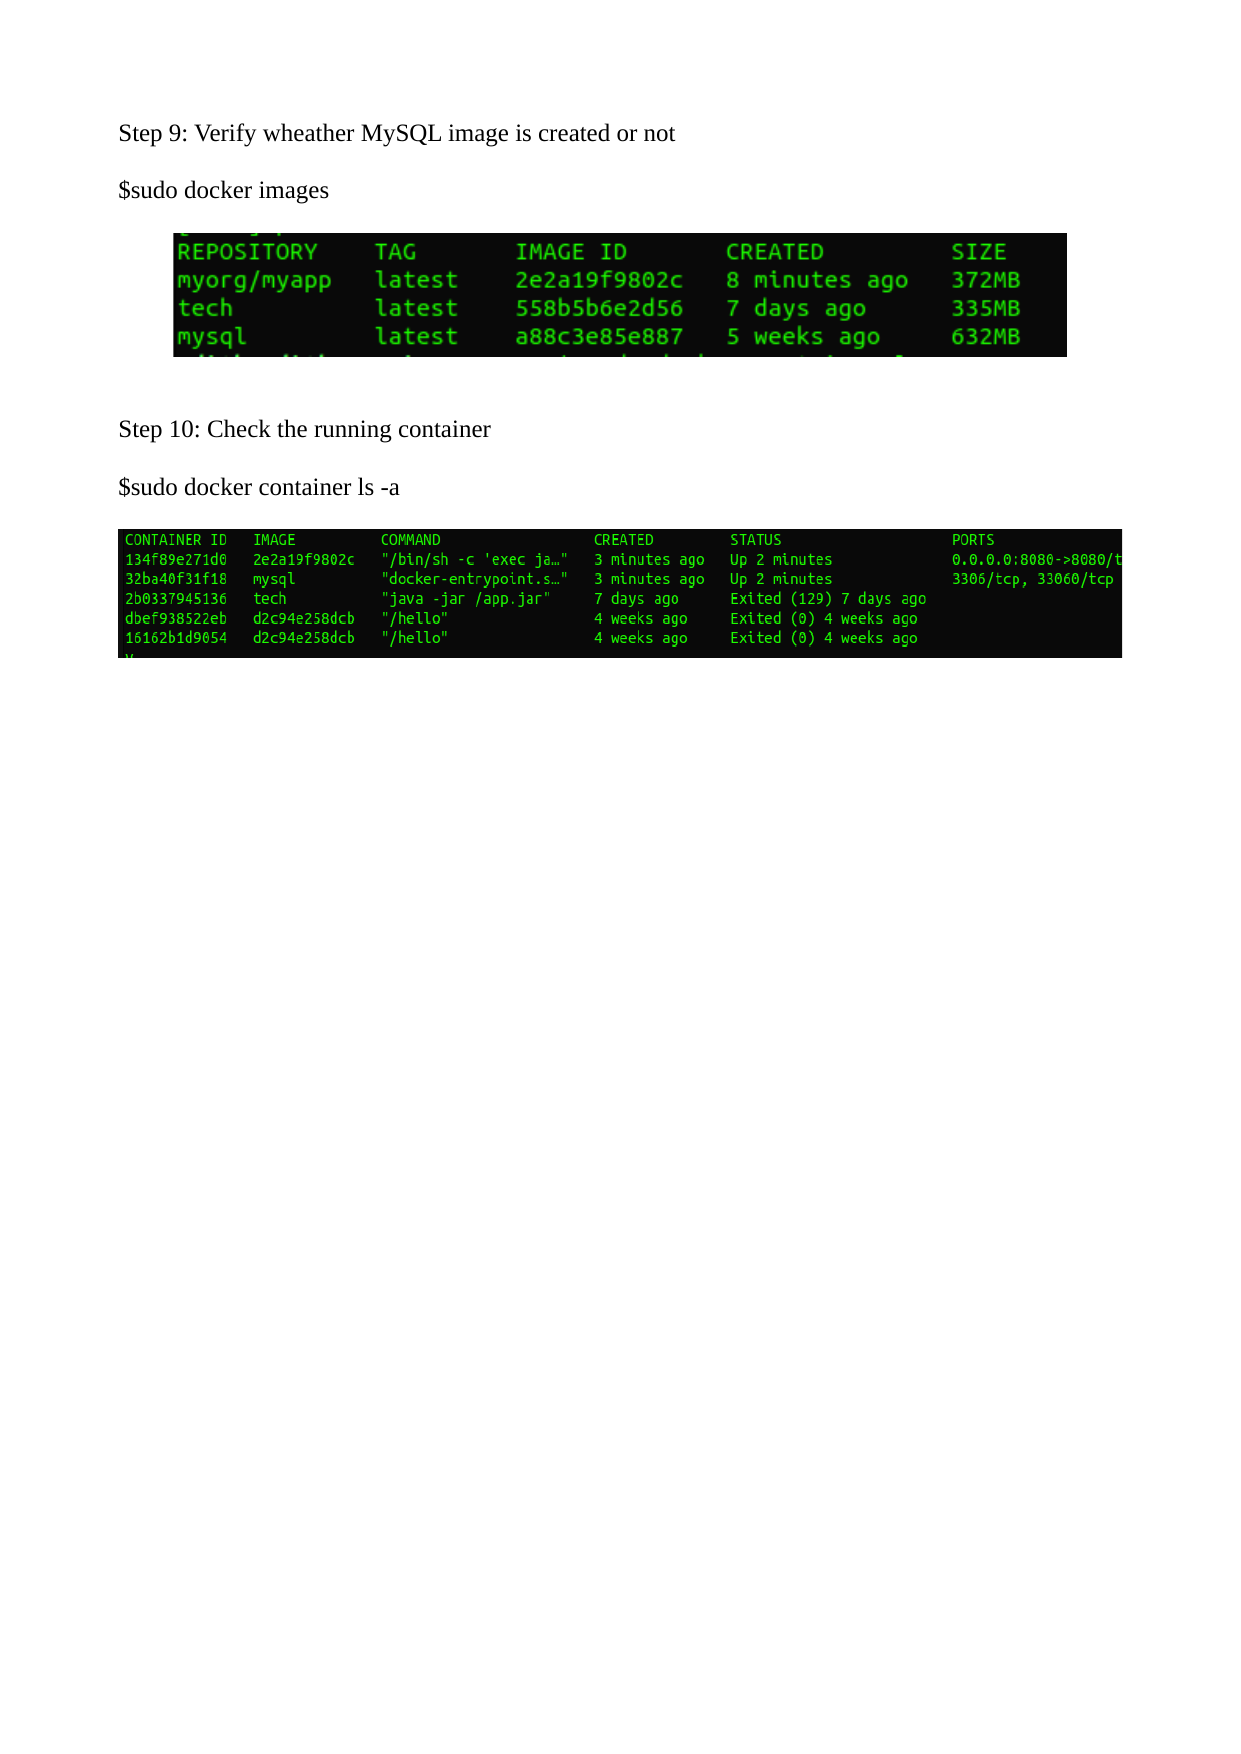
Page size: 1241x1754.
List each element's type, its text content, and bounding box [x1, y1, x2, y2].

text Step 10: Check the running container [118, 414, 1122, 443]
picture [173, 233, 1067, 357]
picture [118, 529, 1123, 658]
text Step 9: Verify wheather MySQL image is created or not [118, 118, 1122, 147]
text $sudo docker images [118, 176, 1122, 204]
text $sudo docker container ls -a [118, 472, 1122, 500]
